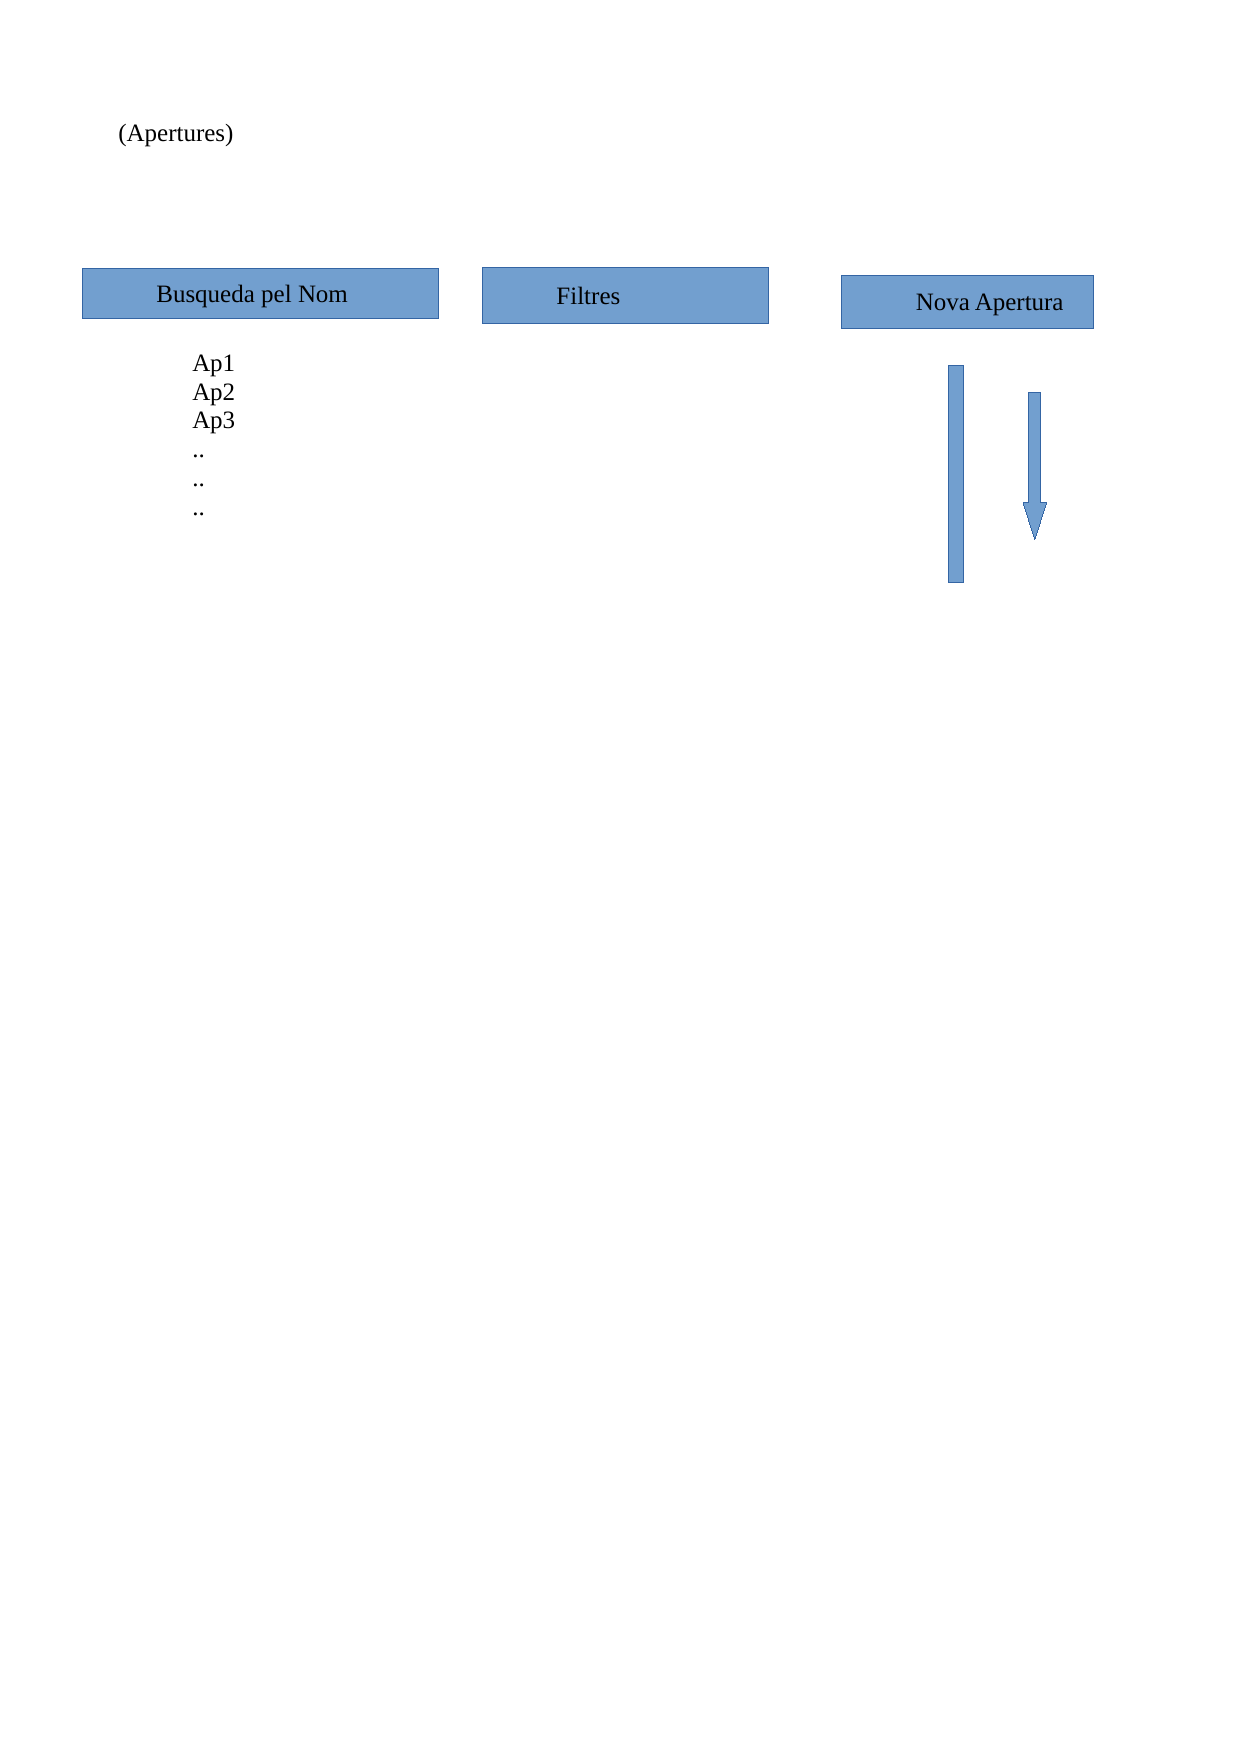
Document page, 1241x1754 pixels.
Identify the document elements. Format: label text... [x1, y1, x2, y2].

text [964, 406, 1028, 434]
text [1041, 492, 1122, 521]
text [964, 463, 1028, 492]
text [964, 434, 1028, 463]
text .. [118, 463, 948, 492]
text [1041, 406, 1122, 434]
text [964, 492, 1028, 521]
text Ap2 [118, 377, 948, 406]
text Ap3 [118, 406, 948, 434]
text (Apertures) [118, 118, 1122, 147]
text .. [118, 434, 948, 463]
text [964, 377, 1122, 406]
text .. [118, 492, 948, 521]
text [1041, 434, 1122, 463]
text Ap1 [118, 348, 1122, 377]
text [1041, 463, 1122, 492]
